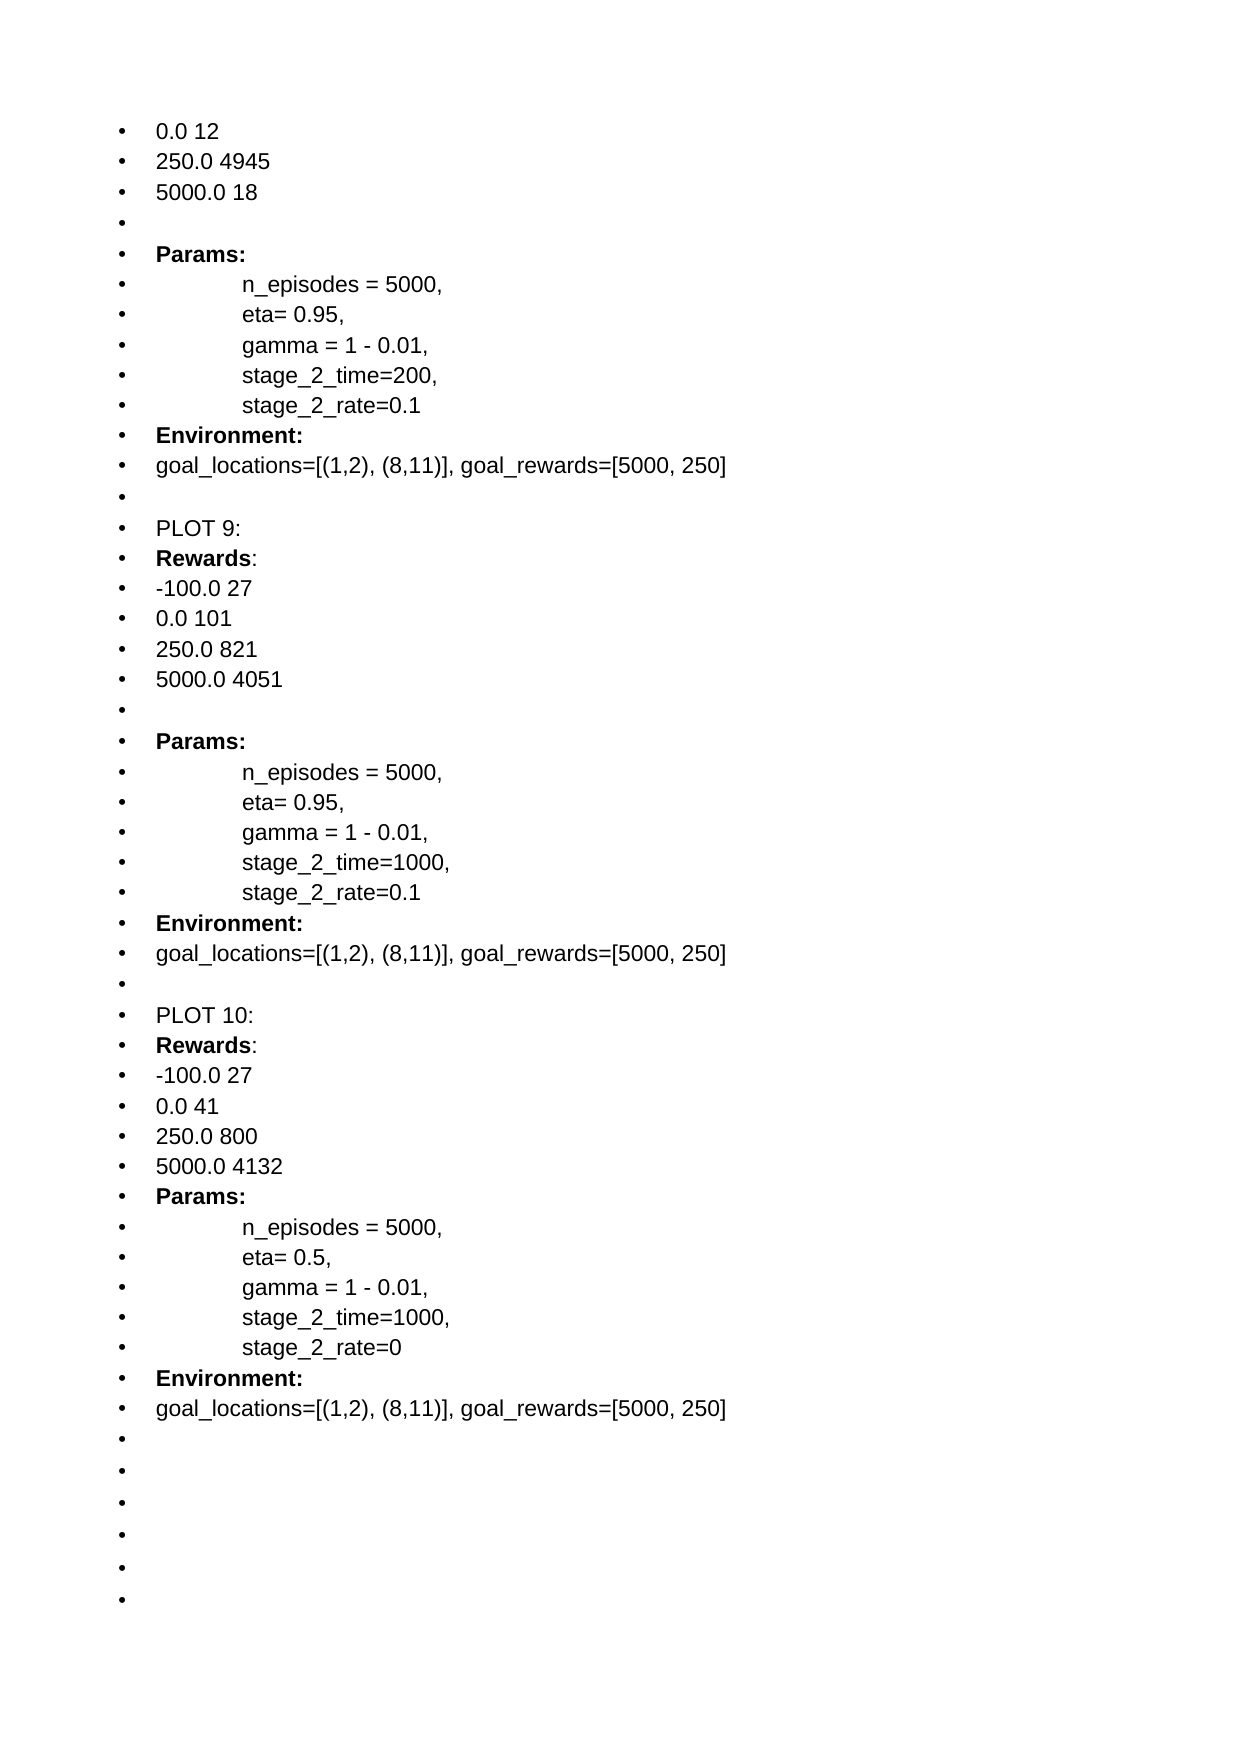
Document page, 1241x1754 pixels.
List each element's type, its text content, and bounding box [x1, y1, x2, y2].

list 5000.0 4132 [81, 1153, 1122, 1179]
list stage_2_time=1000, [81, 1304, 1122, 1331]
list eta= 0.95, [81, 301, 1122, 328]
list eta= 0.5, [81, 1244, 1122, 1270]
list 0.0 12 [81, 118, 1122, 144]
list Params: [81, 1183, 1122, 1210]
list Environment: [81, 909, 1122, 936]
list -100.0 27 [81, 1062, 1122, 1089]
list gamma = 1 - 0.01, [81, 1274, 1122, 1300]
list 5000.0 4051 [81, 666, 1122, 692]
list eta= 0.95, [81, 789, 1122, 815]
list stage_2_time=1000, [81, 849, 1122, 875]
list Rewards: [81, 1032, 1122, 1059]
list goal_locations=[(1,2), (8,11)], goal_rewards=[5000, 250] [81, 940, 1122, 966]
list stage_2_rate=0.1 [81, 392, 1122, 418]
list 250.0 4945 [81, 148, 1122, 175]
list Environment: [81, 422, 1122, 448]
list 0.0 101 [81, 605, 1122, 632]
list 250.0 821 [81, 636, 1122, 662]
list 5000.0 18 [81, 178, 1122, 205]
list stage_2_time=200, [81, 362, 1122, 388]
list -100.0 27 [81, 575, 1122, 602]
list goal_locations=[(1,2), (8,11)], goal_rewards=[5000, 250] [81, 452, 1122, 479]
list n_episodes = 5000, [81, 758, 1122, 785]
list Params: [81, 241, 1122, 267]
list PLOT 9: [81, 515, 1122, 541]
list gamma = 1 - 0.01, [81, 332, 1122, 358]
list goal_locations=[(1,2), (8,11)], goal_rewards=[5000, 250] [81, 1395, 1122, 1421]
list Rewards: [81, 545, 1122, 571]
list stage_2_rate=0.1 [81, 879, 1122, 906]
list Params: [81, 728, 1122, 754]
list gamma = 1 - 0.01, [81, 819, 1122, 845]
list n_episodes = 5000, [81, 1213, 1122, 1240]
list 250.0 800 [81, 1123, 1122, 1149]
list 0.0 41 [81, 1093, 1122, 1119]
list stage_2_rate=0 [81, 1334, 1122, 1361]
list Environment: [81, 1364, 1122, 1391]
list PLOT 10: [81, 1002, 1122, 1028]
list n_episodes = 5000, [81, 271, 1122, 297]
